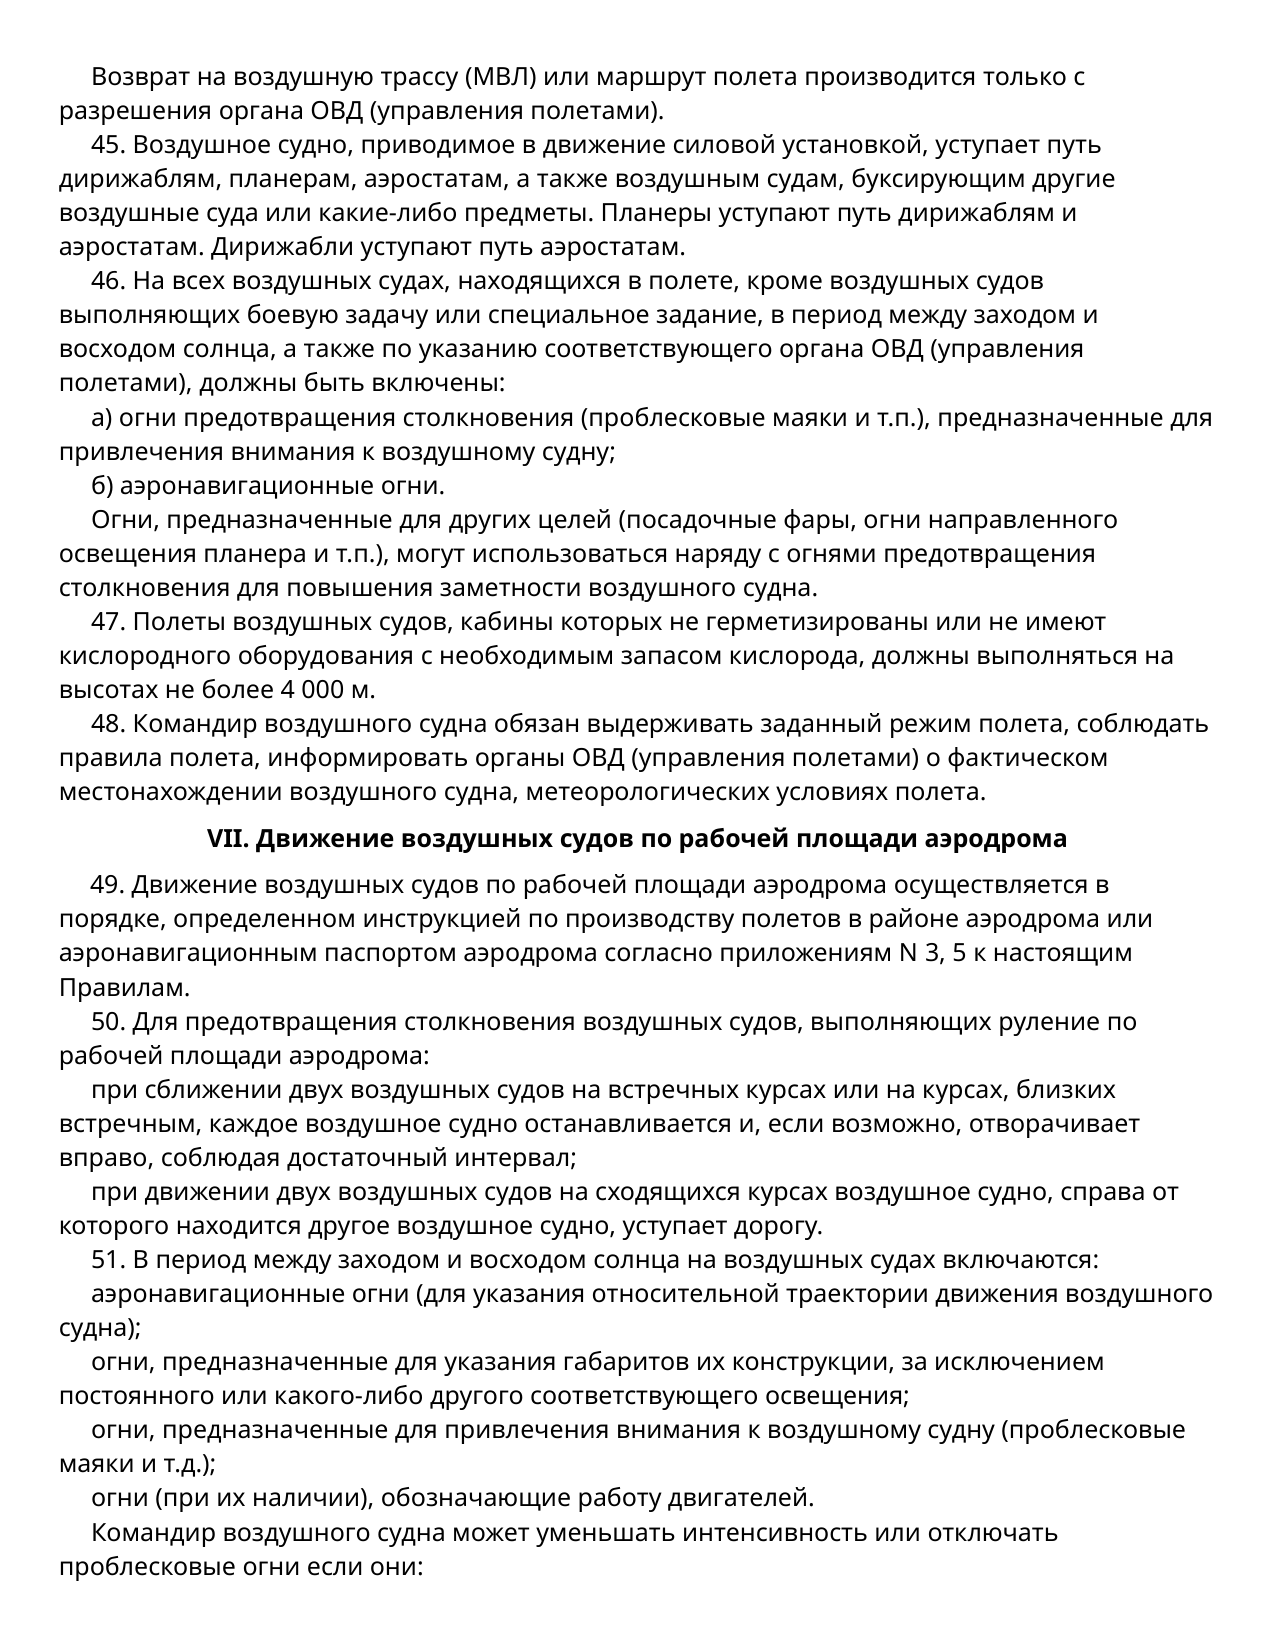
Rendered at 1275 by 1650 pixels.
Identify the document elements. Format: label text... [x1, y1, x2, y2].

text VII. Движение воздушных судов по рабочей площади аэродрома [58, 820, 1216, 854]
text Возврат на воздушную трассу (МВЛ) или маршрут полета производится только с разрешения органа ОВД (управления полетами). 45. Воздушное судно, приводимое в движение силовой установкой, уступает путь дирижаблям, планерам, аэростатам, а также воздушным судам, буксирующим другие воздушные суда или какие-либо предметы. Планеры уступают путь дирижаблям и аэростатам. Дирижабли уступают путь аэростатам. 46. На всех воздушных судах, находящихся в полете, кроме воздушных судов выполняющих боевую задачу или специальное задание, в период между заходом и восходом солнца, а также по указанию соответствующего органа ОВД (управления полетами), должны быть включены: а) огни предотвращения столкновения (проблесковые маяки и т.п.), предназначенные для привлечения внимания к воздушному судну; б) аэронавигационные огни. Огни, предназначенные для других целей (посадочные фары, огни направленного освещения планера и т.п.), могут использоваться наряду с огнями предотвращения столкновения для повышения заметности воздушного судна. 47. Полеты воздушных судов, кабины которых не герметизированы или не имеют кислородного оборудования с необходимым запасом кислорода, должны выполняться на высотах не более 4 000 м. 48. Командир воздушного судна обязан выдерживать заданный режим полета, соблюдать правила полета, информировать органы ОВД (управления полетами) о фактическом местонахождении воздушного судна, метеорологических условиях полета. [58, 58, 1216, 808]
text 49. Движение воздушных судов по рабочей площади аэродрома осуществляется в порядке, определенном инструкцией по производству полетов в районе аэродрома или аэронавигационным паспортом аэродрома согласно приложениям N 3, 5 к настоящим Правилам. 50. Для предотвращения столкновения воздушных судов, выполняющих руление по рабочей площади аэродрома: при сближении двух воздушных судов на встречных курсах или на курсах, близких встречным, каждое воздушное судно останавливается и, если возможно, отворачивает вправо, соблюдая достаточный интервал; при движении двух воздушных судов на сходящихся курсах воздушное судно, справа от которого находится другое воздушное судно, уступает дорогу. 51. В период между заходом и восходом солнца на воздушных судах включаются: аэронавигационные огни (для указания относительной траектории движения воздушного судна); огни, предназначенные для указания габаритов их конструкции, за исключением постоянного или какого-либо другого соответствующего освещения; огни, предназначенные для привлечения внимания к воздушному судну (проблесковые маяки и т.д.); огни (при их наличии), обозначающие работу двигателей. Командир воздушного судна может уменьшать интенсивность или отключать проблесковые огни если они: [58, 867, 1216, 1582]
